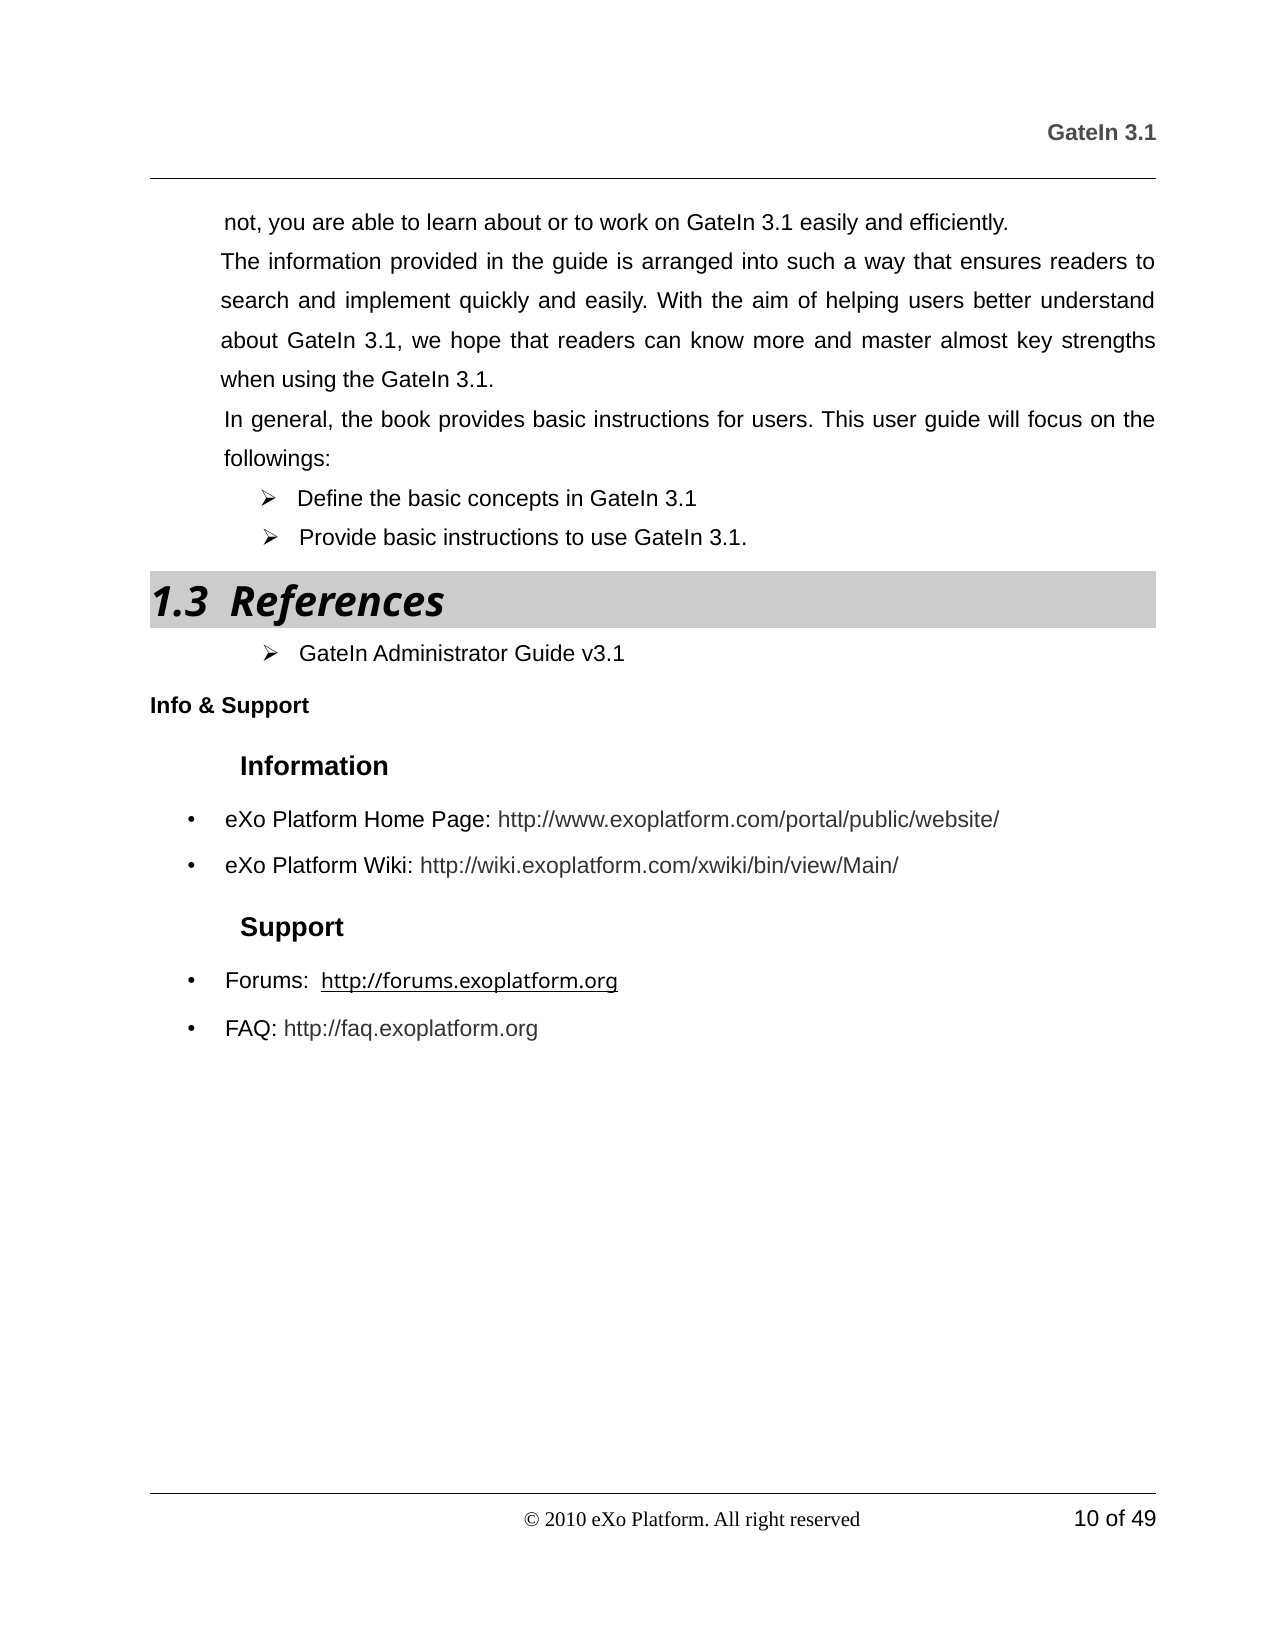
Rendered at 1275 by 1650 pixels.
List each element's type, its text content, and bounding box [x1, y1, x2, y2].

text Info & Support [150, 692, 1156, 718]
text The information provided in the guide is arranged into such a way that ensures readers to search and implement quickly and easily. With the aim of helping users better understand about GateIn 3.1, we hope that readers can know more and master almost key strengths when using the GateIn 3.1. [220, 248, 1156, 393]
list Provide basic instructions to use GateIn 3.1. [261, 524, 1156, 551]
list eXo Platform Home Page: http://www.exoplatform.com/portal/public/website/ [187, 806, 1156, 832]
list GateIn Administrator Guide v3.1 [261, 640, 1156, 666]
list eXo Platform Wiki: http://wiki.exoplatform.com/xwiki/bin/view/Main/ [187, 852, 1156, 878]
list Forums: http://forums.exoplatform.org [187, 967, 1156, 995]
text not, you are able to learn about or to work on GateIn 3.1 easily and efficiently. [224, 208, 1156, 235]
subtitle Information [150, 750, 1156, 782]
subtitle References [150, 571, 1156, 628]
subtitle Support [150, 911, 1156, 942]
list Define the basic concepts in GateIn 3.1 [259, 485, 1156, 511]
list FAQ: http://faq.exoplatform.org [187, 1014, 1156, 1041]
text In general, the book provides basic instructions for users. This user guide will focus on the followings: [224, 406, 1156, 472]
